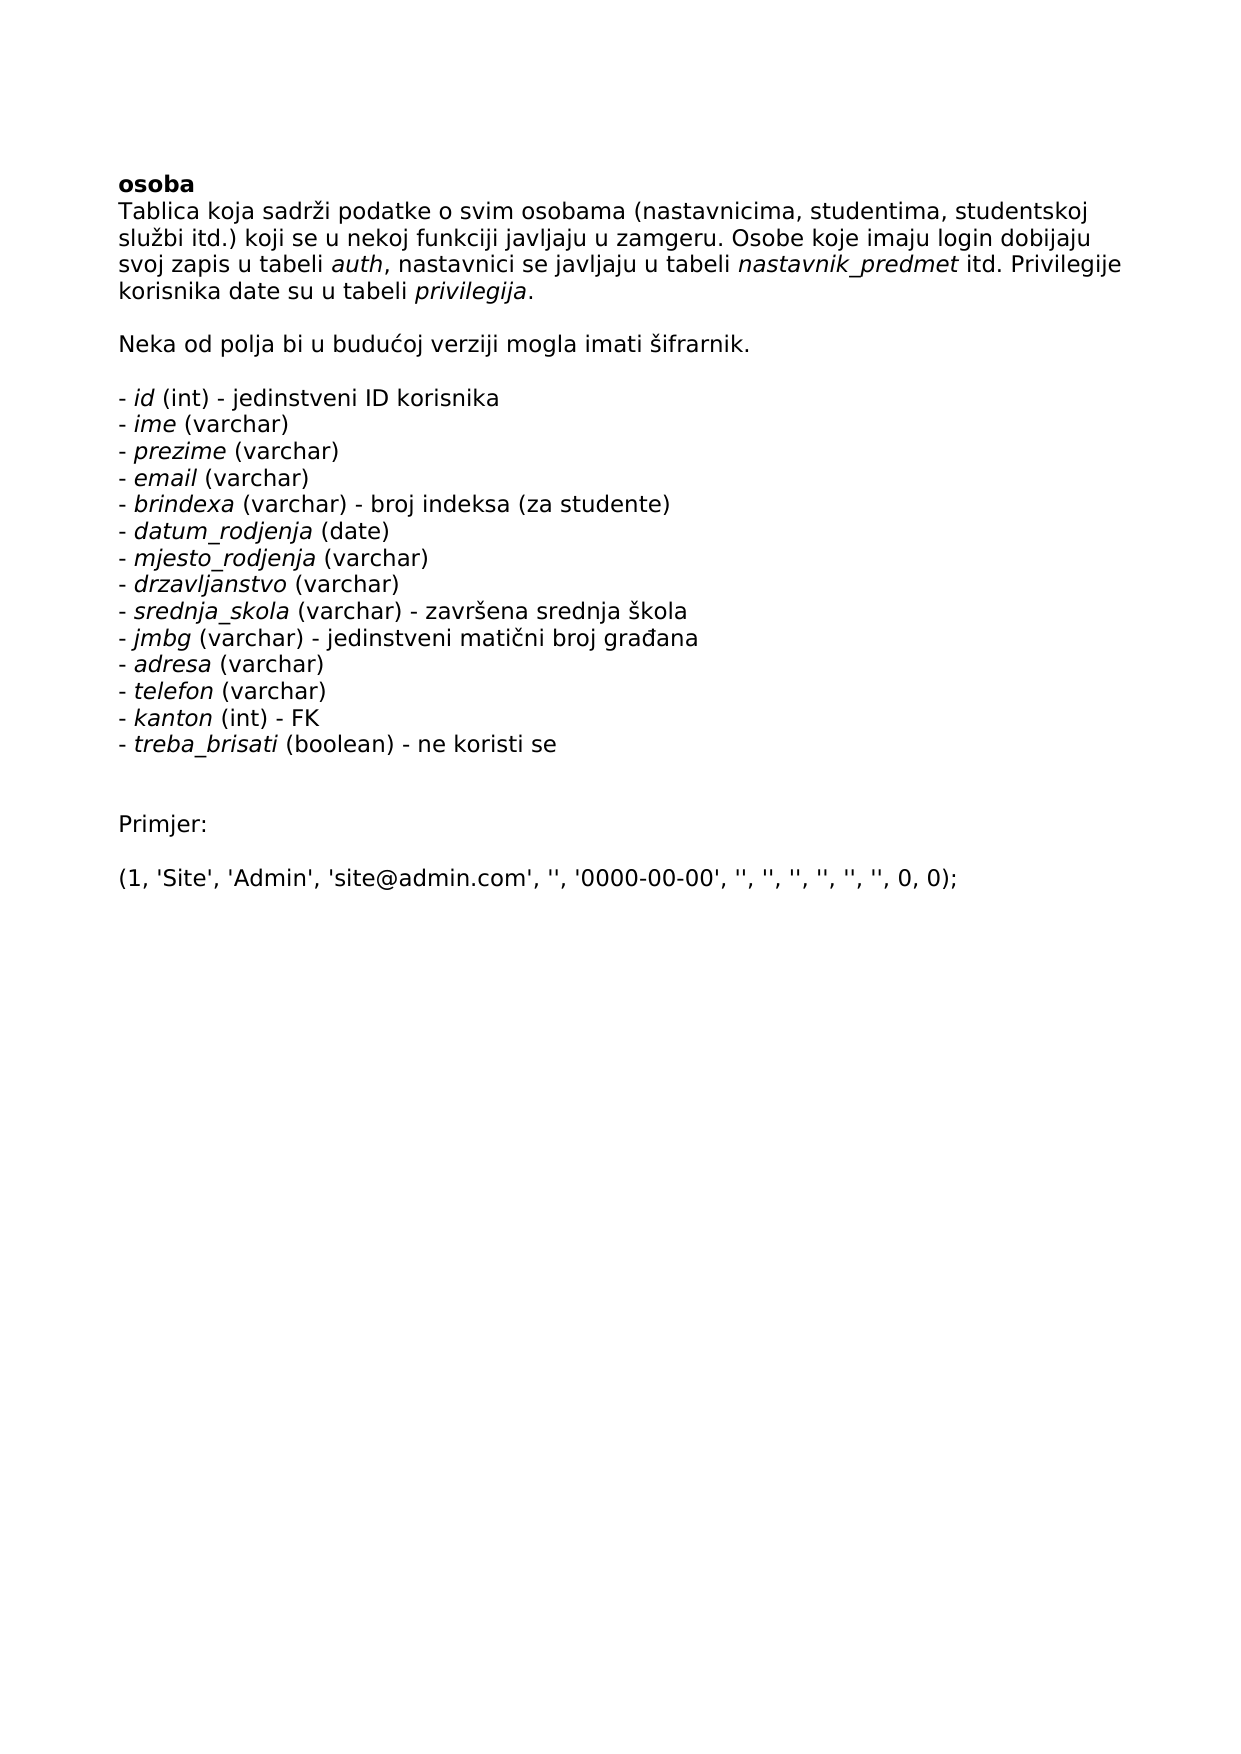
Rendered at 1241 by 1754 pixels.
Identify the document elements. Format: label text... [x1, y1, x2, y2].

text - prezime (varchar) [118, 438, 1122, 465]
text - drzavljanstvo (varchar) [118, 571, 1122, 598]
text - jmbg (varchar) - jedinstveni matični broj građana [118, 625, 1122, 651]
text - email (varchar) [118, 465, 1122, 491]
text Tablica koja sadrži podatke o svim osobama (nastavnicima, studentima, studentskoj službi itd.) koji se u nekoj funkciji javljaju u zamgeru. Osobe koje imaju login dobijaju svoj zapis u tabeli auth, nastavnici se javljaju u tabeli nastavnik_predmet itd. Privilegije korisnika date su u tabeli privilegija. [118, 198, 1122, 305]
text - id (int) - jedinstveni ID korisnika [118, 385, 1122, 411]
text - kanton (int) - FK [118, 705, 1122, 731]
text - datum_rodjenja (date) [118, 518, 1122, 545]
text - telefon (varchar) [118, 678, 1122, 705]
text - mjesto_rodjenja (varchar) [118, 545, 1122, 571]
text - treba_brisati (boolean) - ne koristi se [118, 731, 1122, 758]
text - ime (varchar) [118, 411, 1122, 438]
text - adresa (varchar) [118, 651, 1122, 678]
text Neka od polja bi u budućoj verziji mogla imati šifrarnik. [118, 331, 1122, 358]
text osoba [118, 171, 1122, 198]
text Primjer: [118, 811, 1122, 838]
text - brindexa (varchar) - broj indeksa (za studente) [118, 491, 1122, 518]
text - srednja_skola (varchar) - završena srednja škola [118, 598, 1122, 625]
text (1, 'Site', 'Admin', 'site@admin.com', '', '0000-00-00', '', '', '', '', '', '', 0, 0); [118, 865, 1122, 891]
